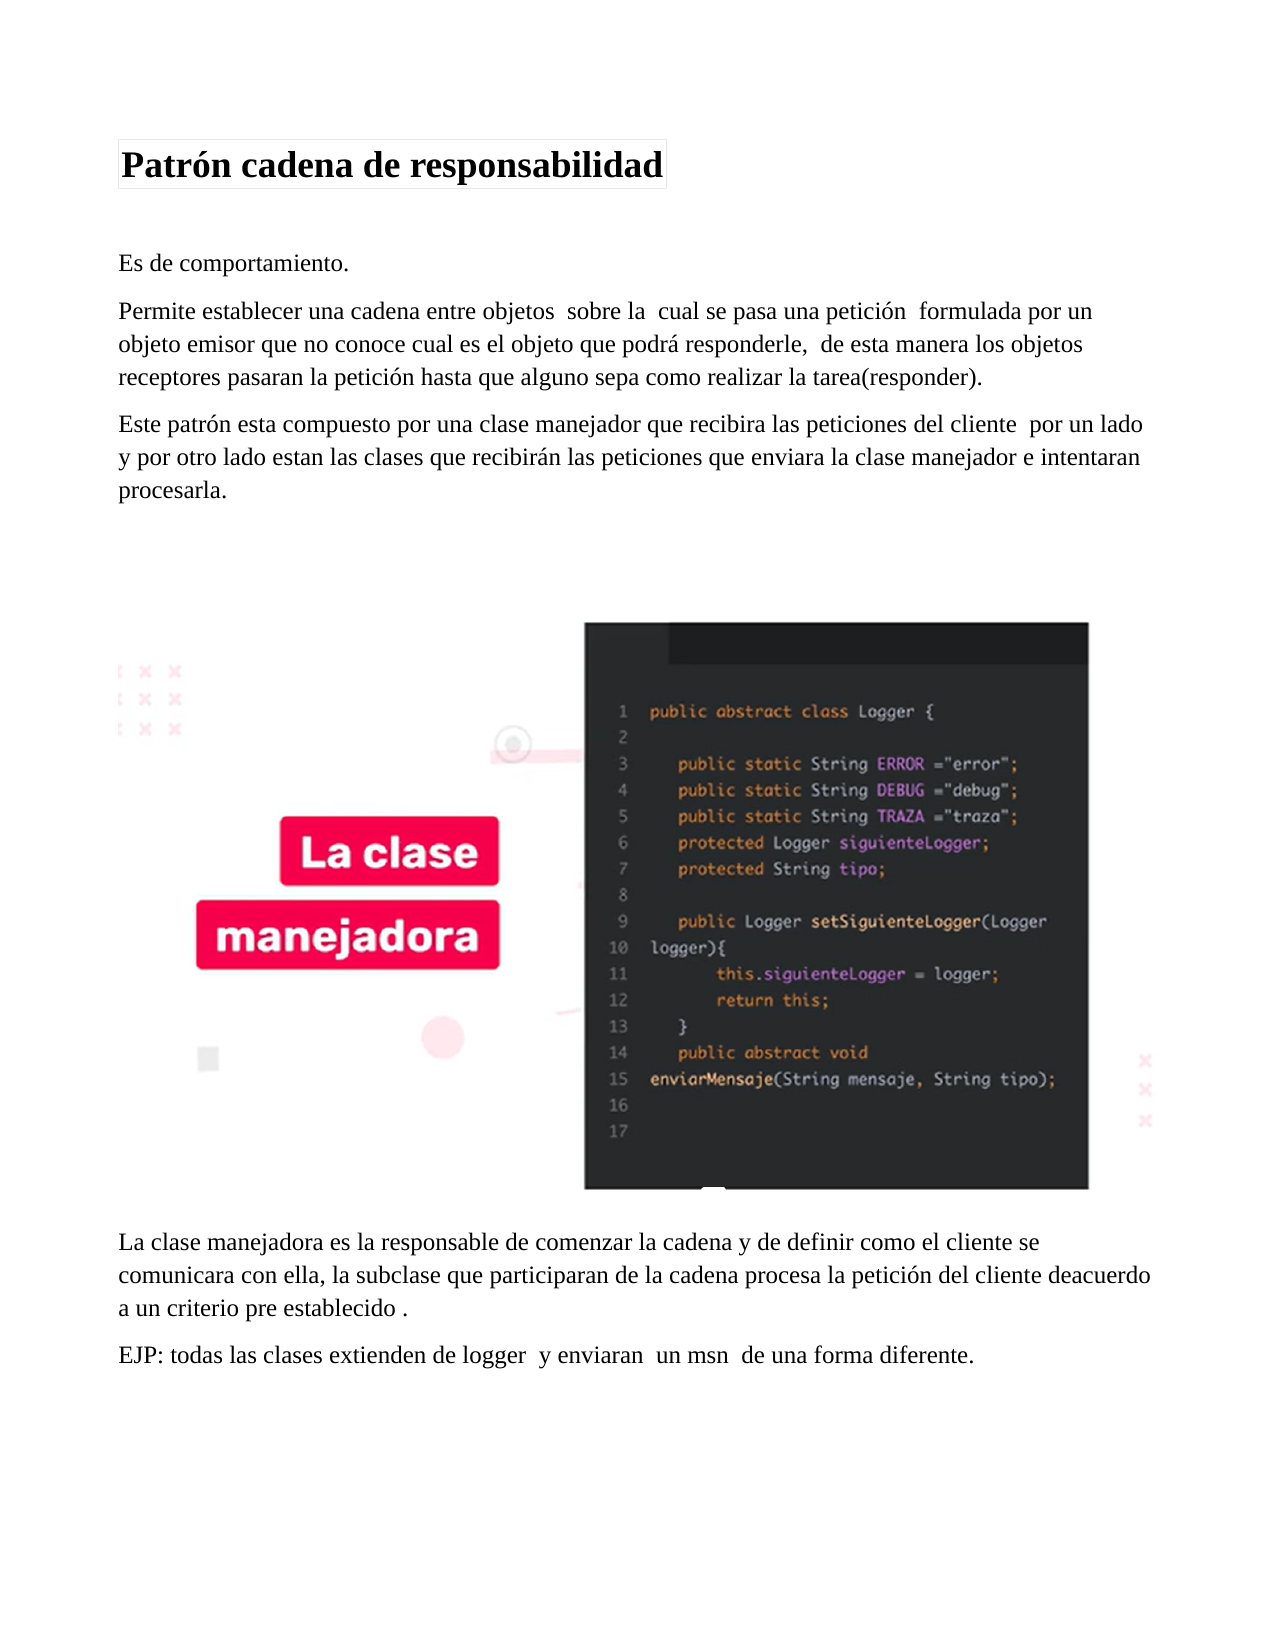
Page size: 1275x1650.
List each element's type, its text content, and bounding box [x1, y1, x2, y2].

picture [118, 618, 1157, 1190]
text EJP: todas las clases extienden de logger y enviaran un msn de una forma diferente. [118, 1340, 1157, 1369]
subtitle Patrón cadena de responsabilidad [119, 140, 666, 188]
text Es de comportamiento. [118, 248, 1157, 277]
text La clase manejadora es la responsable de comenzar la cadena y de definir como el cliente se comunicara con ella, la subclase que participaran de la cadena procesa la petición del cliente deacuerdo a un criterio pre establecido . [118, 1190, 1157, 1322]
text Permite establecer una cadena entre objetos sobre la cual se pasa una petición formulada por un objeto emisor que no conoce cual es el objeto que podrá responderle, de esta manera los objetos receptores pasaran la petición hasta que alguno sepa como realizar la tarea(responder). [118, 296, 1157, 391]
subtitle [667, 139, 1157, 188]
text Este patrón esta compuesto por una clase manejador que recibira las peticiones del cliente por un lado y por otro lado estan las clases que recibirán las peticiones que enviara la clase manejador e intentaran procesarla. [118, 409, 1157, 504]
